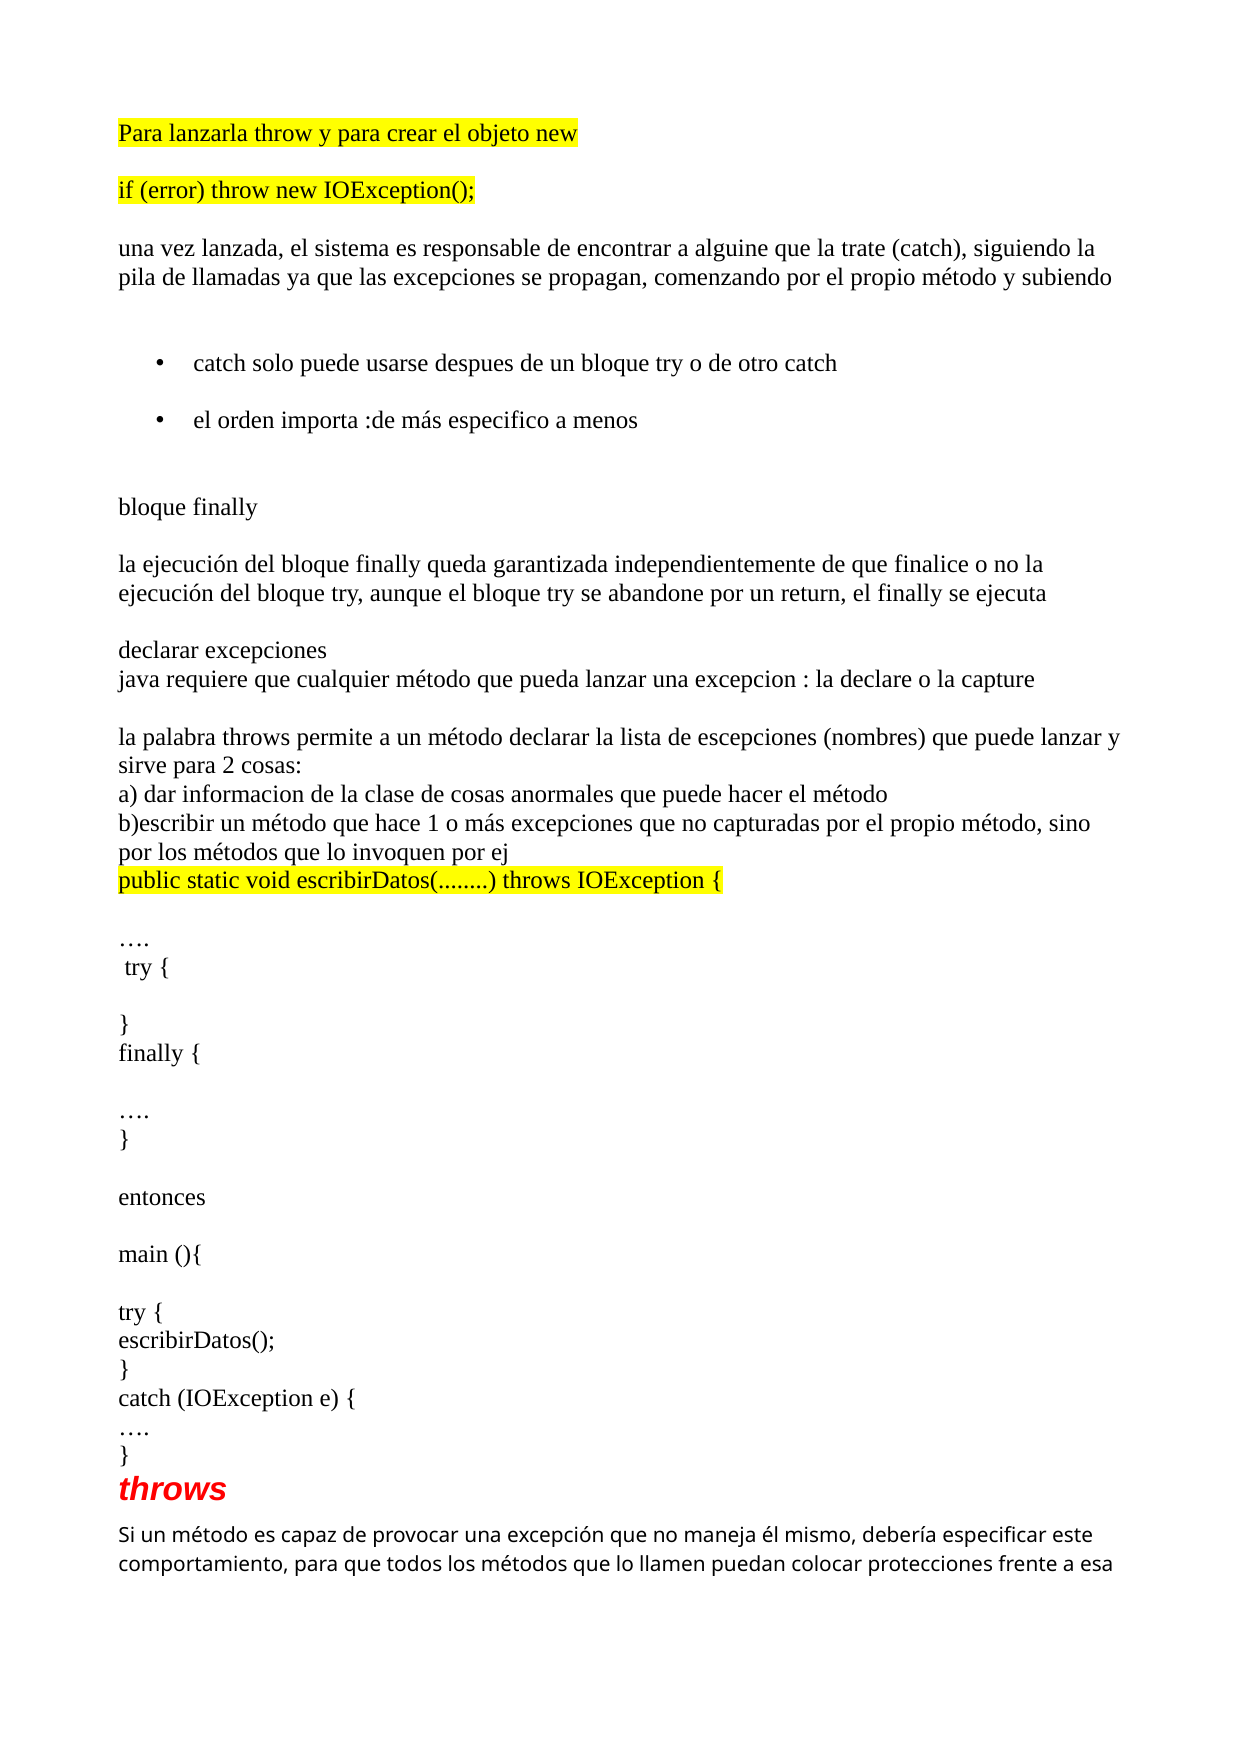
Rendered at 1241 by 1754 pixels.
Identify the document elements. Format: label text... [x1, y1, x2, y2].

text try { [118, 1297, 1122, 1326]
text …. [118, 1412, 1122, 1441]
text java requiere que cualquier método que pueda lanzar una excepcion : la declare o la capture [118, 664, 1122, 693]
text try { [118, 952, 1122, 981]
text } [118, 1009, 1122, 1038]
text } [118, 1354, 1122, 1383]
text una vez lanzada, el sistema es responsable de encontrar a alguine que la trate (catch), siguiendo la pila de llamadas ya que las excepciones se propagan, comenzando por el propio método y subiendo [118, 233, 1122, 291]
text a) dar informacion de la clase de cosas anormales que puede hacer el método [118, 779, 1122, 808]
list el orden importa :de más especifico a menos [156, 406, 1122, 434]
text declarar excepciones [118, 636, 1122, 664]
list catch solo puede usarse despues de un bloque try o de otro catch [156, 348, 1122, 377]
text Para lanzarla throw y para crear el objeto new [118, 118, 1122, 147]
text la palabra throws permite a un método declarar la lista de escepciones (nombres) que puede lanzar y sirve para 2 cosas: [118, 722, 1122, 779]
text if (error) throw new IOException(); [118, 176, 1122, 204]
text public static void escribirDatos(........) throws IOException { [118, 866, 1122, 894]
text b)escribir un método que hace 1 o más excepciones que no capturadas por el propio método, sino por los métodos que lo invoquen por ej [118, 808, 1122, 866]
text escribirDatos(); [118, 1326, 1122, 1354]
text catch (IOException e) { [118, 1383, 1122, 1412]
text …. [118, 923, 1122, 952]
text la ejecución del bloque finally queda garantizada independientemente de que finalice o no la ejecución del bloque try, aunque el bloque try se abandone por un return, el finally se ejecuta [118, 549, 1122, 607]
text main (){ [118, 1239, 1122, 1268]
text entonces [118, 1182, 1122, 1211]
text Si un método es capaz de provocar una excepción que no maneja él mismo, debería especificar este comportamiento, para que todos los métodos que lo llamen puedan colocar protecciones frente a esa [118, 1520, 1122, 1577]
text finally { [118, 1038, 1122, 1067]
text bloque finally [118, 492, 1122, 521]
text } [118, 1124, 1122, 1153]
text …. [118, 1096, 1122, 1124]
text } [118, 1441, 1122, 1469]
text throws [118, 1469, 1122, 1508]
